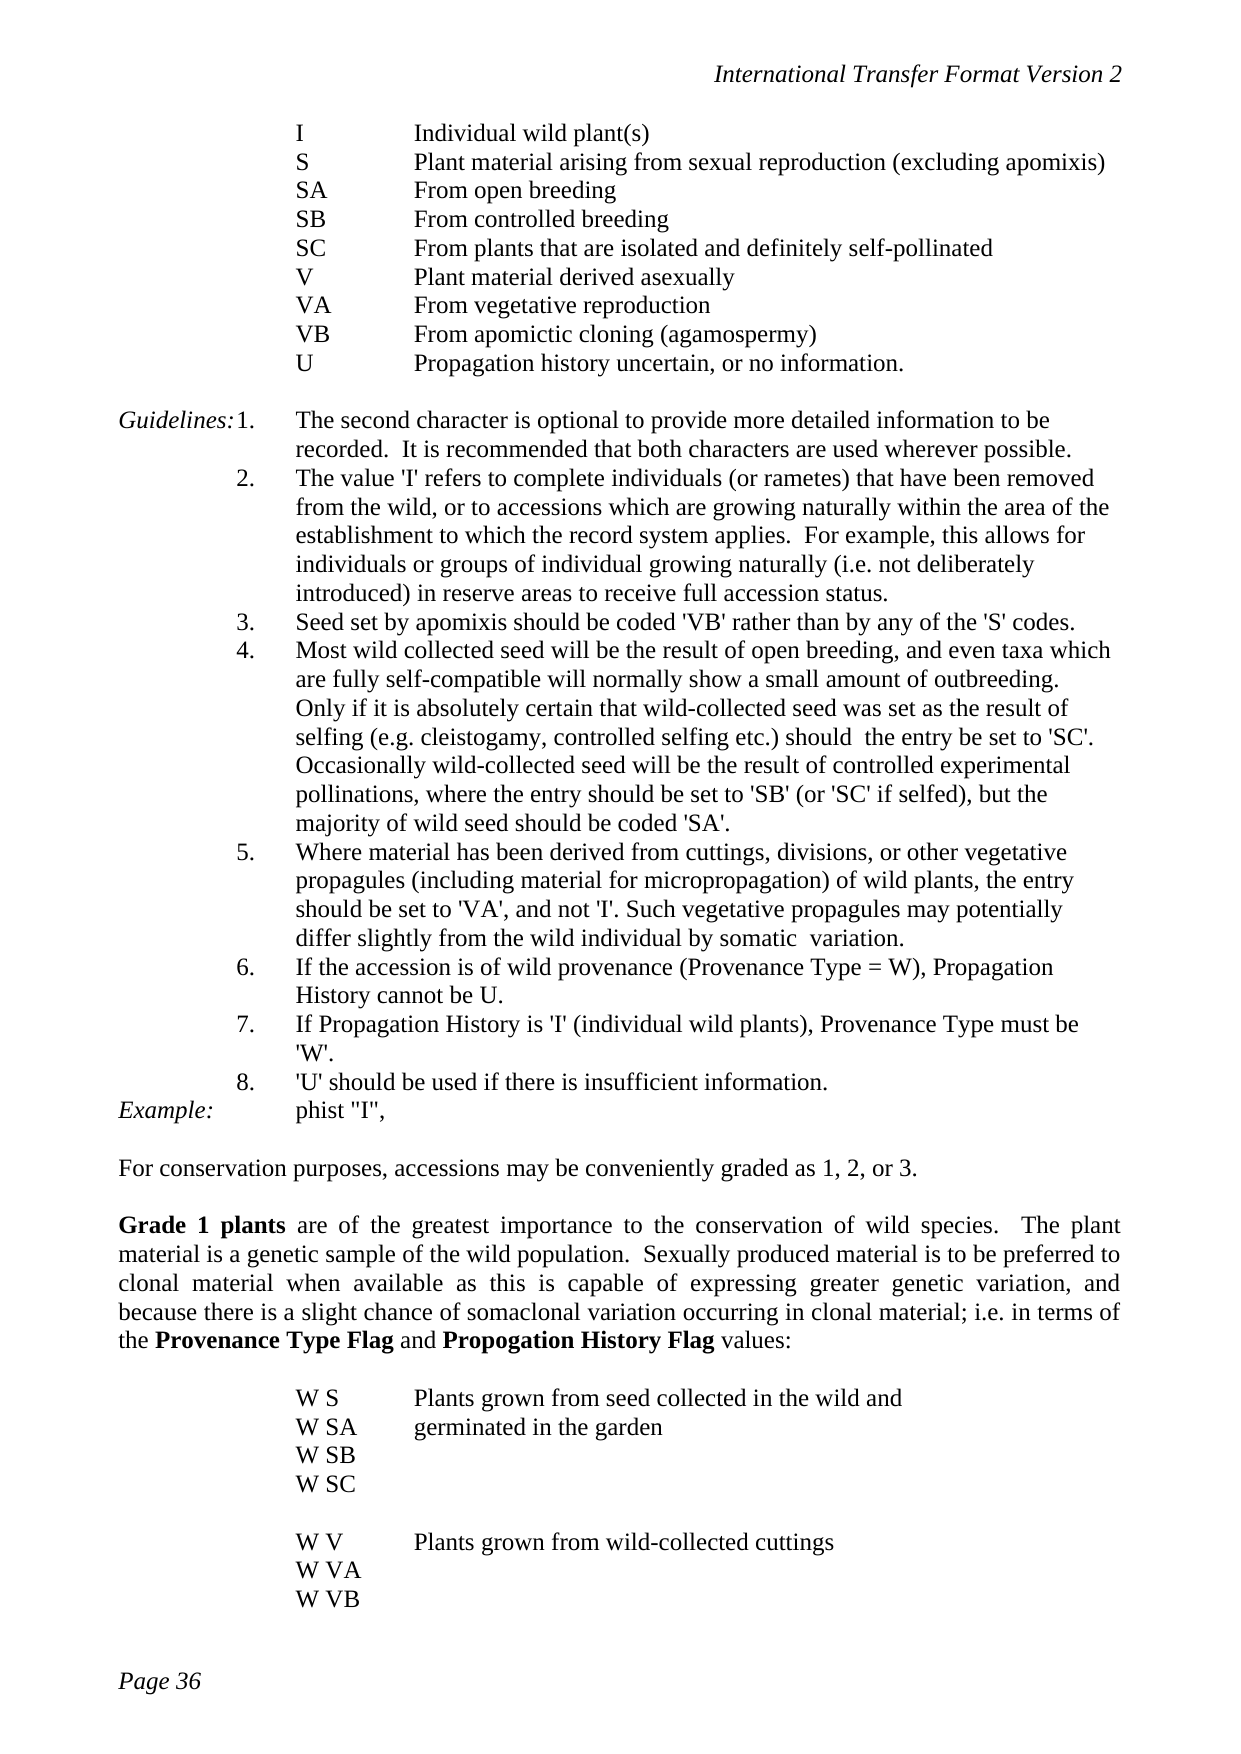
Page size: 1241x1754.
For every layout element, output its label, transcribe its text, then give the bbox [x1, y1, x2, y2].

text Guidelines: 1. The second character is optional to provide more detailed information to be recorded. It is recommended that both characters are used wherever possible. [118, 406, 1122, 463]
text 3. Seed set by apomixis should be coded 'VB' rather than by any of the 'S' codes. [236, 607, 1122, 636]
text 5. Where material has been derived from cuttings, divisions, or other vegetative propagules (including material for micropropagation) of wild plants, the entry should be set to 'VA', and not 'I'. Such vegetative propagules may potentially differ slightly from the wild individual by somatic variation. [236, 837, 1122, 952]
text 6. If the accession is of wild provenance (Provenance Type = W), Propagation History cannot be U. [236, 952, 1122, 1009]
text W V Plants grown from wild-collected cuttings W VA W VB [118, 1527, 1122, 1613]
text S Plant material arising from sexual reproduction (excluding apomixis) [295, 147, 1122, 176]
text SA From open breeding [295, 176, 1122, 204]
text SC From plants that are isolated and definitely self-pollinated [295, 233, 1122, 262]
text 7. If Propagation History is 'I' (individual wild plants), Provenance Type must be 'W'. [236, 1009, 1122, 1067]
text W S Plants grown from seed collected in the wild and W SA germinated in the garden W SB W SC [118, 1383, 1122, 1498]
text 2. The value 'I' refers to complete individuals (or rametes) that have been removed from the wild, or to accessions which are growing naturally within the area of the establishment to which the record system applies. For example, this allows for individuals or groups of individual growing naturally (i.e. not deliberately introduced) in reserve areas to receive full accession status. [236, 463, 1122, 607]
text SB From controlled breeding [295, 204, 1122, 233]
text 4. Most wild collected seed will be the result of open breeding, and even taxa which are fully self-compatible will normally show a small amount of outbreeding. Only if it is absolutely certain that wild-collected seed was set as the result of selfing (e.g. cleistogamy, controlled selfing etc.) should the entry be set to 'SC'. Occasionally wild-collected seed will be the result of controlled experimental pollinations, where the entry should be set to 'SB' (or 'SC' if selfed), but the majority of wild seed should be coded 'SA'. [236, 636, 1122, 837]
text VB From apomictic cloning (agamospermy) [295, 319, 1122, 348]
text V Plant material derived asexually [295, 262, 1122, 291]
text For conservation purposes, accessions may be conveniently graded as 1, 2, or 3. [118, 1153, 1122, 1182]
text Grade 1 plants are of the greatest importance to the conservation of wild species. The plant material is a genetic sample of the wild population. Sexually produced material is to be preferred to clonal material when available as this is capable of expressing greater genetic variation, and because there is a slight chance of somaclonal variation occurring in clonal material; i.e. in terms of the Provenance Type Flag and Propogation History Flag values: [118, 1211, 1122, 1354]
text I Individual wild plant(s) [295, 118, 1122, 147]
text U Propagation history uncertain, or no information. [295, 348, 1122, 377]
text 8. 'U' should be used if there is insufficient information. [236, 1067, 1122, 1096]
text Example: phist "I", [118, 1096, 1122, 1124]
text VA From vegetative reproduction [295, 291, 1122, 319]
